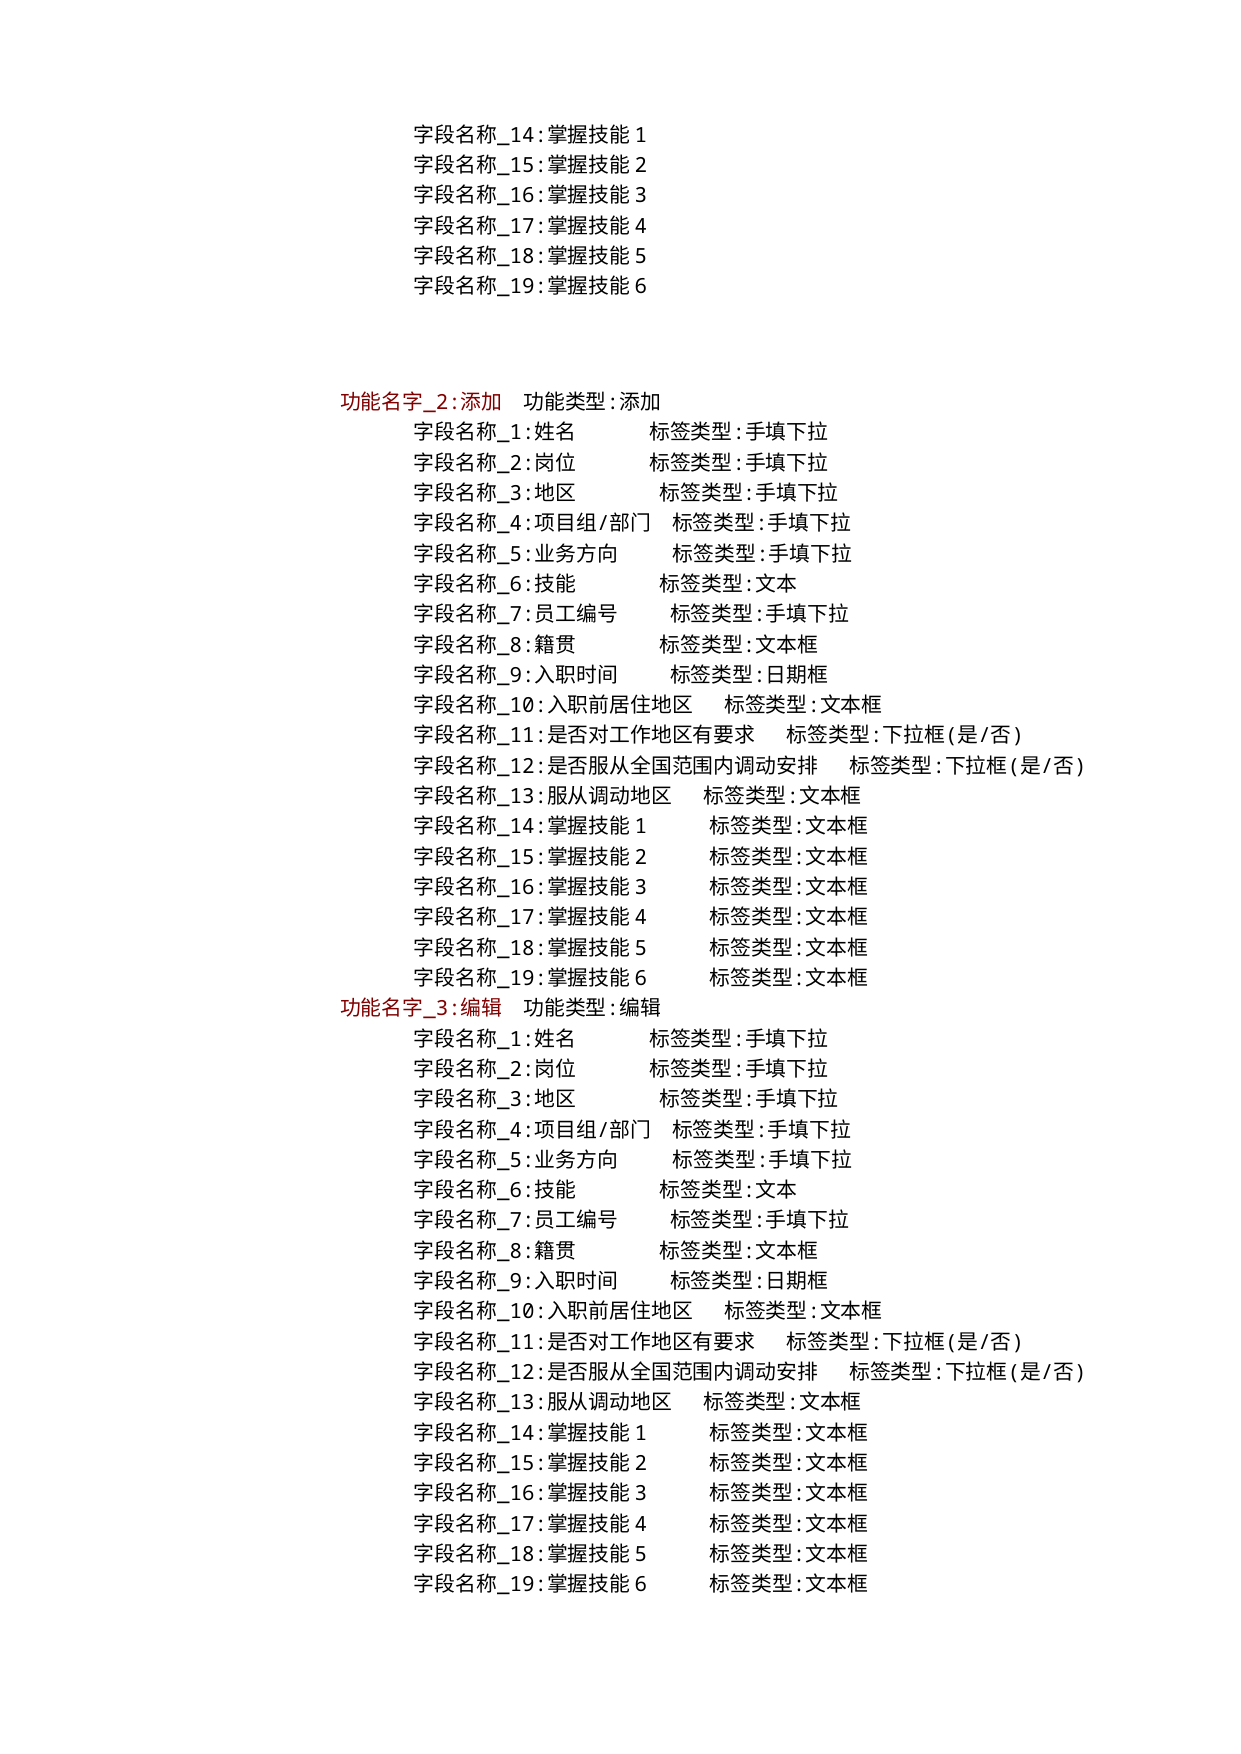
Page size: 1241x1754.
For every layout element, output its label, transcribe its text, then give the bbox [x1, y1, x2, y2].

text 字段名称_3:地区 标签类型:手填下拉 [118, 1082, 1122, 1113]
text 字段名称_8:籍贯 标签类型:文本框 [118, 1234, 1122, 1264]
text 字段名称_14:掌握技能1 [118, 118, 1122, 148]
text 字段名称_5:业务方向 标签类型:手填下拉 [118, 537, 1122, 567]
text 字段名称_11:是否对工作地区有要求 标签类型:下拉框(是/否) [118, 1325, 1122, 1355]
text 字段名称_4:项目组/部门 标签类型:手填下拉 [118, 1113, 1122, 1143]
text 字段名称_10:入职前居住地区 标签类型:文本框 [118, 688, 1122, 719]
text 字段名称_11:是否对工作地区有要求 标签类型:下拉框(是/否) [118, 719, 1122, 749]
text 字段名称_18:掌握技能5 标签类型:文本框 [118, 931, 1122, 961]
text 字段名称_17:掌握技能4 标签类型:文本框 [118, 1507, 1122, 1537]
text 字段名称_14:掌握技能1 标签类型:文本框 [118, 1416, 1122, 1446]
text 字段名称_12:是否服从全国范围内调动安排 标签类型:下拉框(是/否) [118, 1355, 1122, 1386]
text 字段名称_17:掌握技能4 标签类型:文本框 [118, 901, 1122, 931]
text 字段名称_16:掌握技能3 标签类型:文本框 [118, 1477, 1122, 1507]
text 字段名称_19:掌握技能6 标签类型:文本框 [118, 961, 1122, 992]
text 字段名称_2:岗位 标签类型:手填下拉 [118, 1052, 1122, 1082]
text 字段名称_16:掌握技能3 [118, 179, 1122, 209]
text 字段名称_17:掌握技能4 [118, 209, 1122, 239]
text 字段名称_6:技能 标签类型:文本 [118, 567, 1122, 597]
text 字段名称_13:服从调动地区 标签类型:文本框 [118, 1386, 1122, 1416]
text 字段名称_1:姓名 标签类型:手填下拉 [118, 1022, 1122, 1052]
text 字段名称_5:业务方向 标签类型:手填下拉 [118, 1143, 1122, 1173]
text 功能名字_3:编辑 功能类型:编辑 [118, 992, 1122, 1022]
text 字段名称_1:姓名 标签类型:手填下拉 [118, 416, 1122, 446]
text 字段名称_14:掌握技能1 标签类型:文本框 [118, 810, 1122, 840]
text 字段名称_9:入职时间 标签类型:日期框 [118, 1264, 1122, 1295]
text 字段名称_19:掌握技能6 [118, 270, 1122, 300]
text 字段名称_19:掌握技能6 标签类型:文本框 [118, 1567, 1122, 1598]
text 字段名称_10:入职前居住地区 标签类型:文本框 [118, 1295, 1122, 1325]
text 字段名称_2:岗位 标签类型:手填下拉 [118, 446, 1122, 476]
text 字段名称_13:服从调动地区 标签类型:文本框 [118, 779, 1122, 810]
text 字段名称_4:项目组/部门 标签类型:手填下拉 [118, 507, 1122, 537]
text 字段名称_12:是否服从全国范围内调动安排 标签类型:下拉框(是/否) [118, 749, 1122, 779]
text 字段名称_15:掌握技能2 标签类型:文本框 [118, 1446, 1122, 1477]
text 字段名称_15:掌握技能2 [118, 148, 1122, 179]
text 字段名称_7:员工编号 标签类型:手填下拉 [118, 1204, 1122, 1234]
text 字段名称_3:地区 标签类型:手填下拉 [118, 476, 1122, 507]
text 字段名称_16:掌握技能3 标签类型:文本框 [118, 870, 1122, 901]
text 字段名称_18:掌握技能5 [118, 239, 1122, 270]
text 功能名字_2:添加 功能类型:添加 [118, 385, 1122, 416]
text 字段名称_9:入职时间 标签类型:日期框 [118, 658, 1122, 688]
text 字段名称_6:技能 标签类型:文本 [118, 1173, 1122, 1204]
text 字段名称_18:掌握技能5 标签类型:文本框 [118, 1537, 1122, 1567]
text 字段名称_8:籍贯 标签类型:文本框 [118, 628, 1122, 658]
text 字段名称_15:掌握技能2 标签类型:文本框 [118, 840, 1122, 870]
text 字段名称_7:员工编号 标签类型:手填下拉 [118, 597, 1122, 628]
